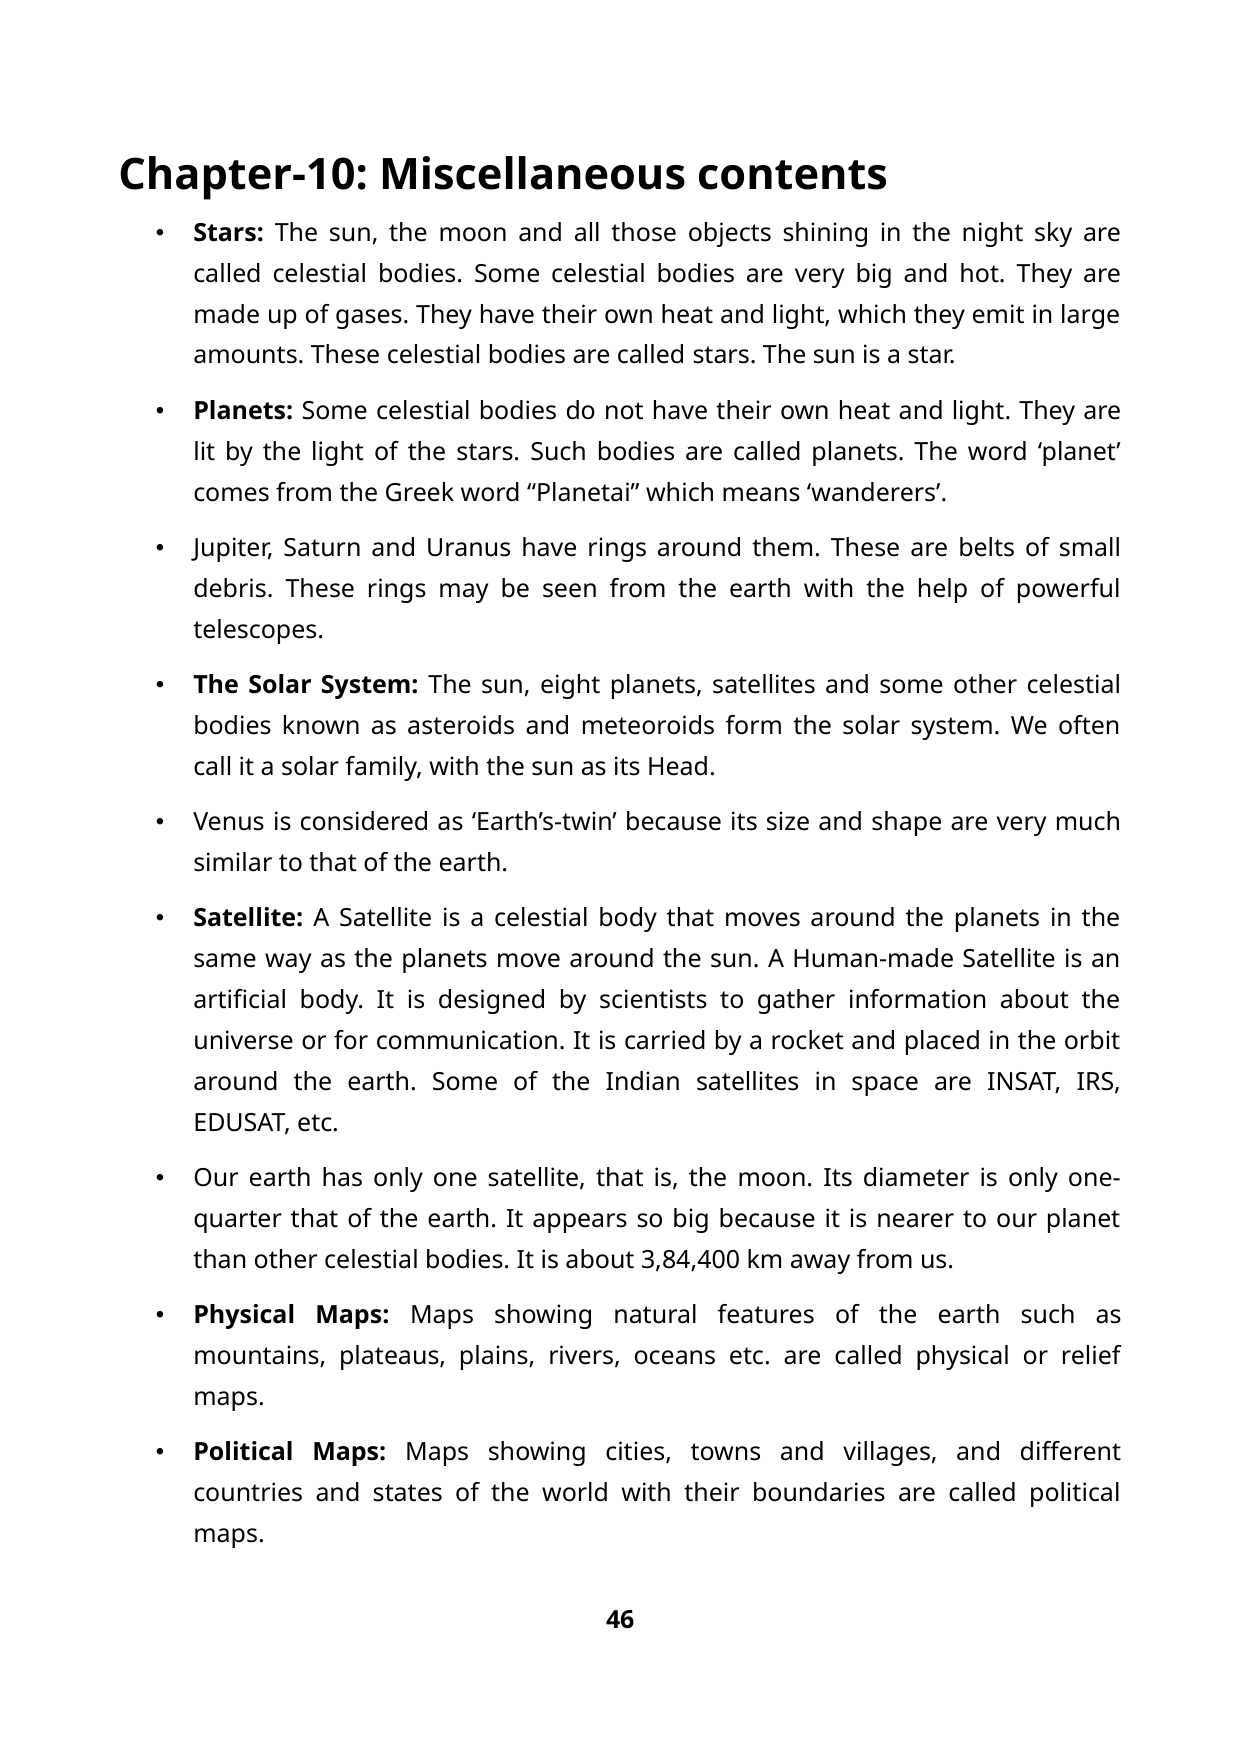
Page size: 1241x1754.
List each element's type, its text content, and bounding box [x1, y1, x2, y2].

list Jupiter, Saturn and Uranus have rings around them. These are belts of small debris. These rings may be seen from the earth with the help of powerful telescopes. [156, 530, 1122, 645]
list Stars: The sun, the moon and all those objects shining in the night sky are called celestial bodies. Some celestial bodies are very big and hot. They are made up of gases. They have their own heat and light, which they emit in large amounts. These celestial bodies are called stars. The sun is a star. [156, 215, 1122, 371]
list The Solar System: The sun, eight planets, satellites and some other celestial bodies known as asteroids and meteoroids form the solar system. We often call it a solar family, with the sun as its Head. [156, 667, 1122, 782]
list Planets: Some celestial bodies do not have their own heat and light. They are lit by the light of the stars. Such bodies are called planets. The word ‘planet’ comes from the Greek word “Planetai” which means ‘wanderers’. [156, 393, 1122, 508]
list Physical Maps: Maps showing natural features of the earth such as mountains, plateaus, plains, rivers, oceans etc. are called physical or relief maps. [156, 1297, 1122, 1412]
list Our earth has only one satellite, that is, the moon. Its diameter is only one-quarter that of the earth. It appears so big because it is nearer to our planet than other celestial bodies. It is about 3,84,400 km away from us. [156, 1160, 1122, 1275]
list Satellite: A Satellite is a celestial body that moves around the planets in the same way as the planets move around the sun. A Human-made Satellite is an artificial body. It is designed by scientists to gather information about the universe or for communication. It is carried by a rocket and placed in the orbit around the earth. Some of the Indian satellites in space are INSAT, IRS, EDUSAT, etc. [156, 900, 1122, 1138]
list Venus is considered as ‘Earth’s-twin’ because its size and shape are very much similar to that of the earth. [156, 804, 1122, 879]
subtitle Chapter-10: Miscellaneous contents [118, 143, 1122, 202]
list Political Maps: Maps showing cities, towns and villages, and different countries and states of the world with their boundaries are called political maps. [156, 1434, 1122, 1549]
